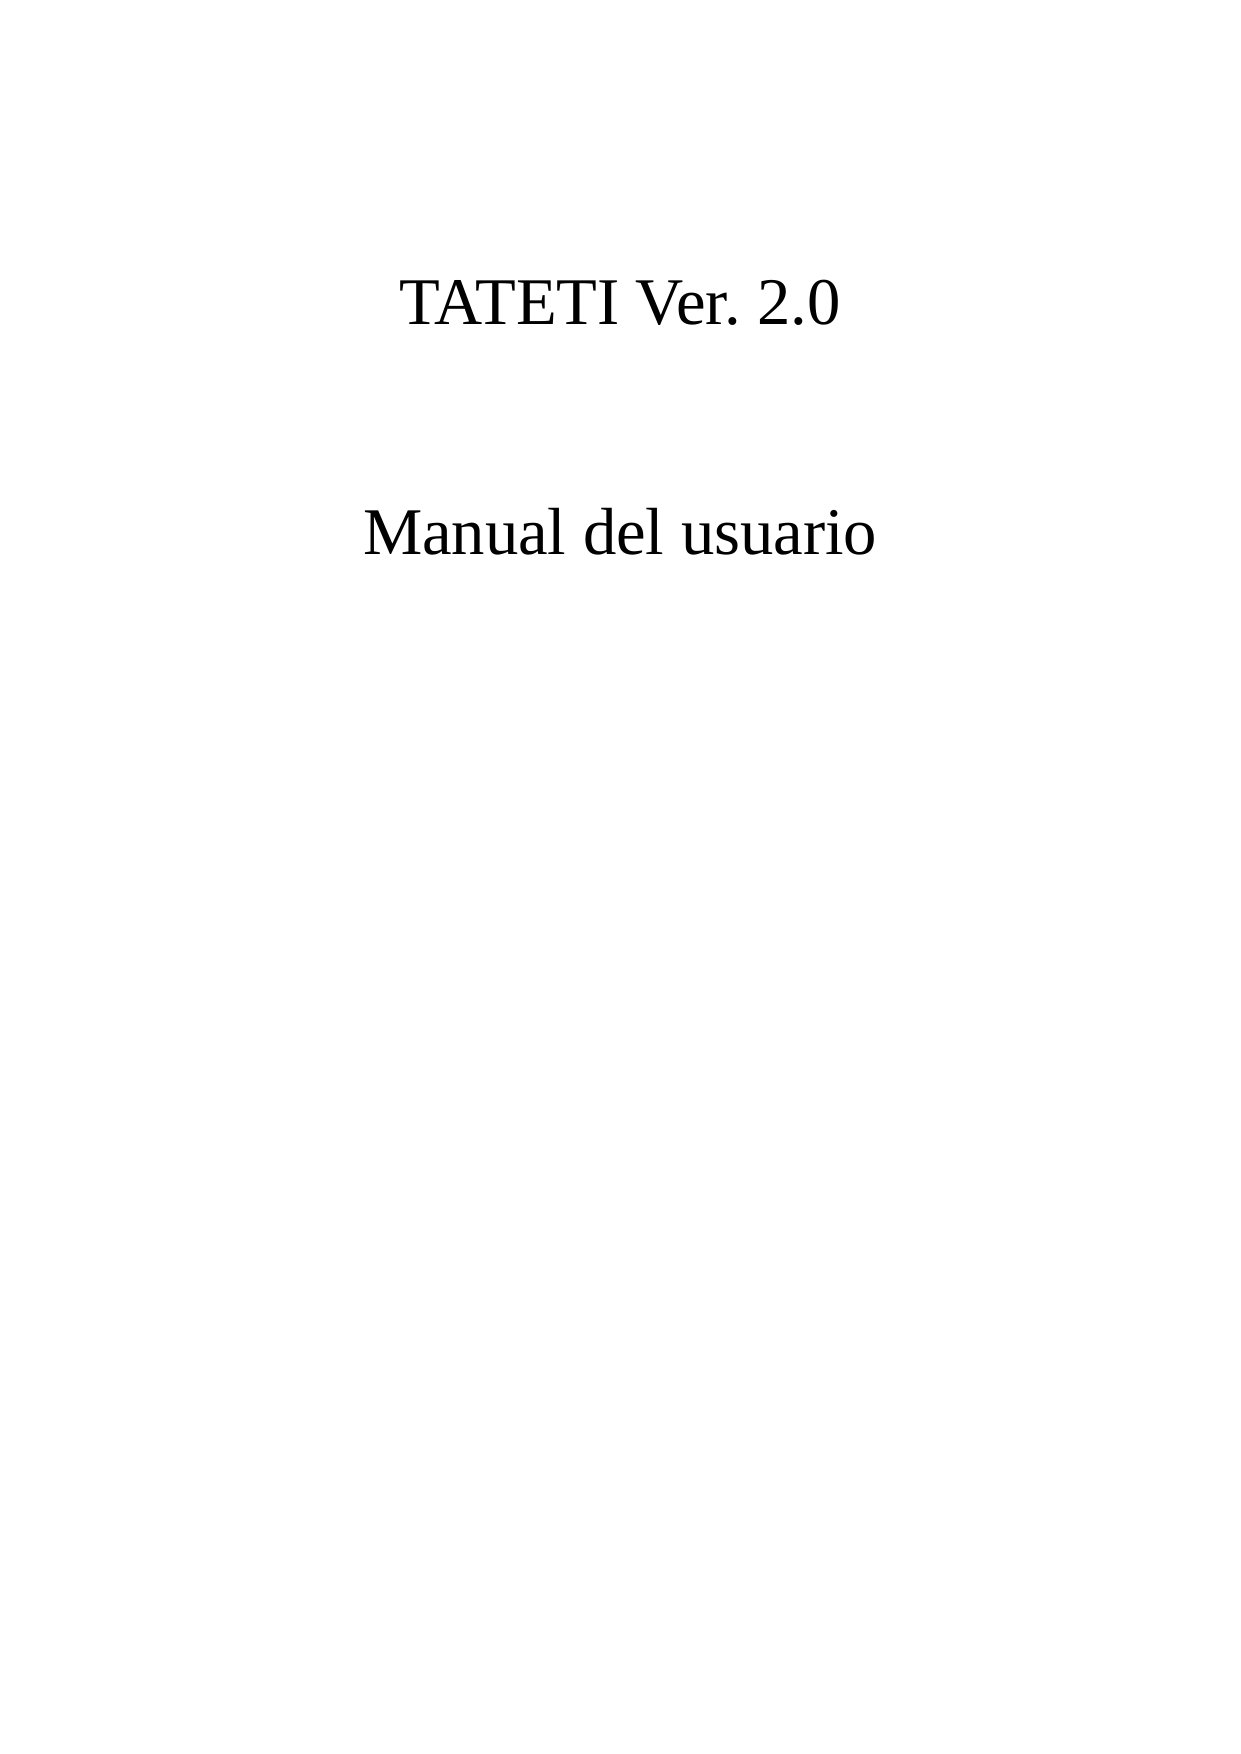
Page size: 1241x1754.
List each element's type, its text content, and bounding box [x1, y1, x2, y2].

text TATETI Ver. 2.0 [118, 263, 1122, 339]
text Manual del usuario [118, 493, 1122, 569]
